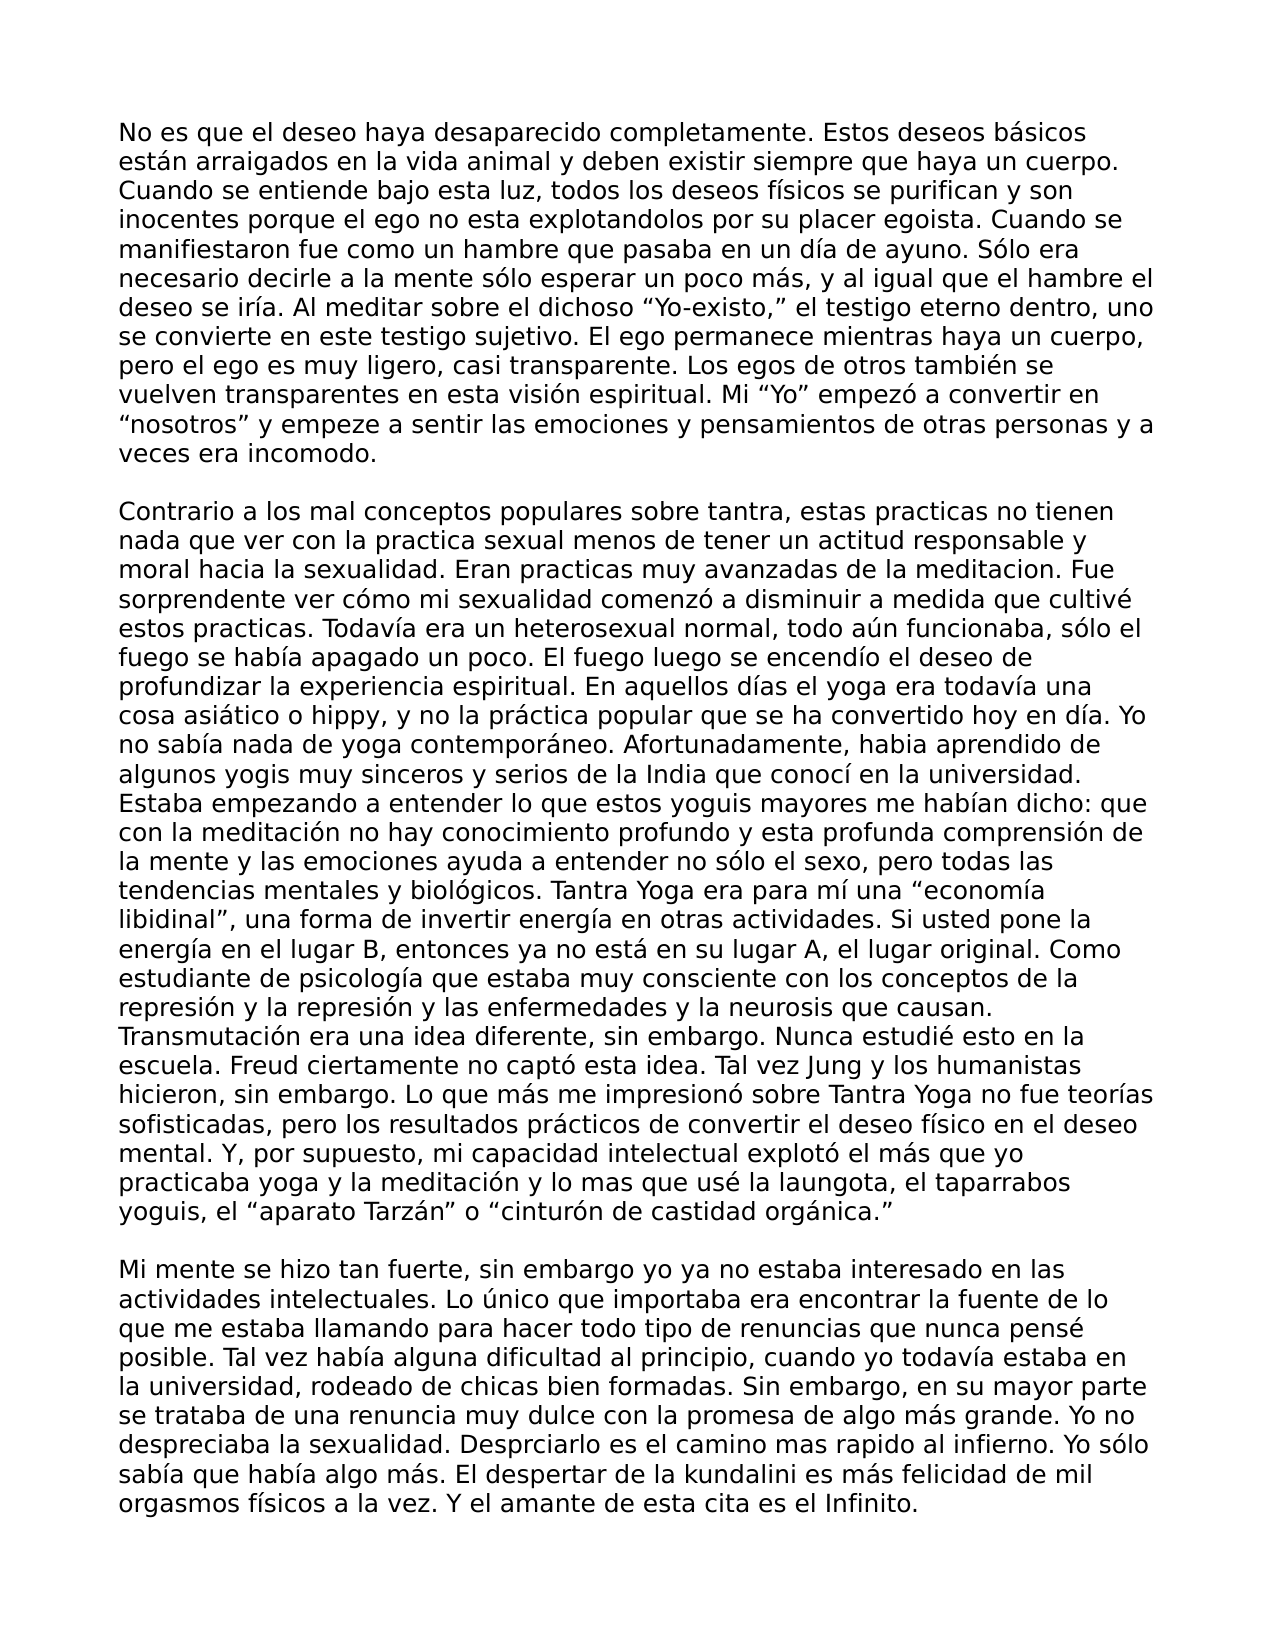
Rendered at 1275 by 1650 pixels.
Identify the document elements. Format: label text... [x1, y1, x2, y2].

text No es que el deseo haya desaparecido completamente. Estos deseos básicos están arraigados en la vida animal y deben existir siempre que haya un cuerpo. Cuando se entiende bajo esta luz, todos los deseos físicos se purifican y son inocentes porque el ego no esta explotandolos por su placer egoista. Cuando se manifiestaron fue como un hambre que pasaba en un día de ayuno. Sólo era necesario decirle a la mente sólo esperar un poco más, y al igual que el hambre el deseo se iría. Al meditar sobre el dichoso “Yo-existo,” el testigo eterno dentro, uno se convierte en este testigo sujetivo. El ego permanece mientras haya un cuerpo, pero el ego es muy ligero, casi transparente. Los egos de otros también se vuelven transparentes en esta visión espiritual. Mi “Yo” empezó a convertir en “nosotros” y empeze a sentir las emociones y pensamientos de otras personas y a veces era incomodo. Contrario a los mal conceptos populares sobre tantra, estas practicas no tienen nada que ver con la practica sexual menos de tener un actitud responsable y moral hacia la sexualidad. Eran practicas muy avanzadas de la meditacion. Fue sorprendente ver cómo mi sexualidad comenzó a disminuir a medida que cultivé estos practicas. Todavía era un heterosexual normal, todo aún funcionaba, sólo el fuego se había apagado un poco. El fuego luego se encendío el deseo de profundizar la experiencia espiritual. En aquellos días el yoga era todavía una cosa asiático o hippy, y no la práctica popular que se ha convertido hoy en día. Yo no sabía nada de yoga contemporáneo. Afortunadamente, habia aprendido de algunos yogis muy sinceros y serios de la India que conocí en la universidad. Estaba empezando a entender lo que estos yoguis mayores me habían dicho: que con la meditación no hay conocimiento profundo y esta profunda comprensión de la mente y las emociones ayuda a entender no sólo el sexo, pero todas las tendencias mentales y biológicos. Tantra Yoga era para mí una “economía libidinal”, una forma de invertir energía en otras actividades. Si usted pone la energía en el lugar B, entonces ya no está en su lugar A, el lugar original. Como estudiante de psicología que estaba muy consciente con los conceptos de la represión y la represión y las enfermedades y la neurosis que causan. Transmutación era una idea diferente, sin embargo. Nunca estudié esto en la escuela. Freud ciertamente no captó esta idea. Tal vez Jung y los humanistas hicieron, sin embargo. Lo que más me impresionó sobre Tantra Yoga no fue teorías sofisticadas, pero los resultados prácticos de convertir el deseo físico en el deseo mental. Y, por supuesto, mi capacidad intelectual explotó el más que yo practicaba yoga y la meditación y lo mas que usé la laungota, el taparrabos yoguis, el “aparato Tarzán” o “cinturón de castidad orgánica.” Mi mente se hizo tan fuerte, sin embargo yo ya no estaba interesado en las actividades intelectuales. Lo único que importaba era encontrar la fuente de lo que me estaba llamando para hacer todo tipo de renuncias que nunca pensé posible. Tal vez había alguna dificultad al principio, cuando yo todavía estaba en la universidad, rodeado de chicas bien formadas. Sin embargo, en su mayor parte se trataba de una renuncia muy dulce con la promesa de algo más grande. Yo no despreciaba la sexualidad. Desprciarlo es el camino mas rapido al infierno. Yo sólo sabía que había algo más. El despertar de la kundalini es más felicidad de mil orgasmos físicos a la vez. Y el amante de esta cita es el Infinito. [118, 118, 1157, 1518]
